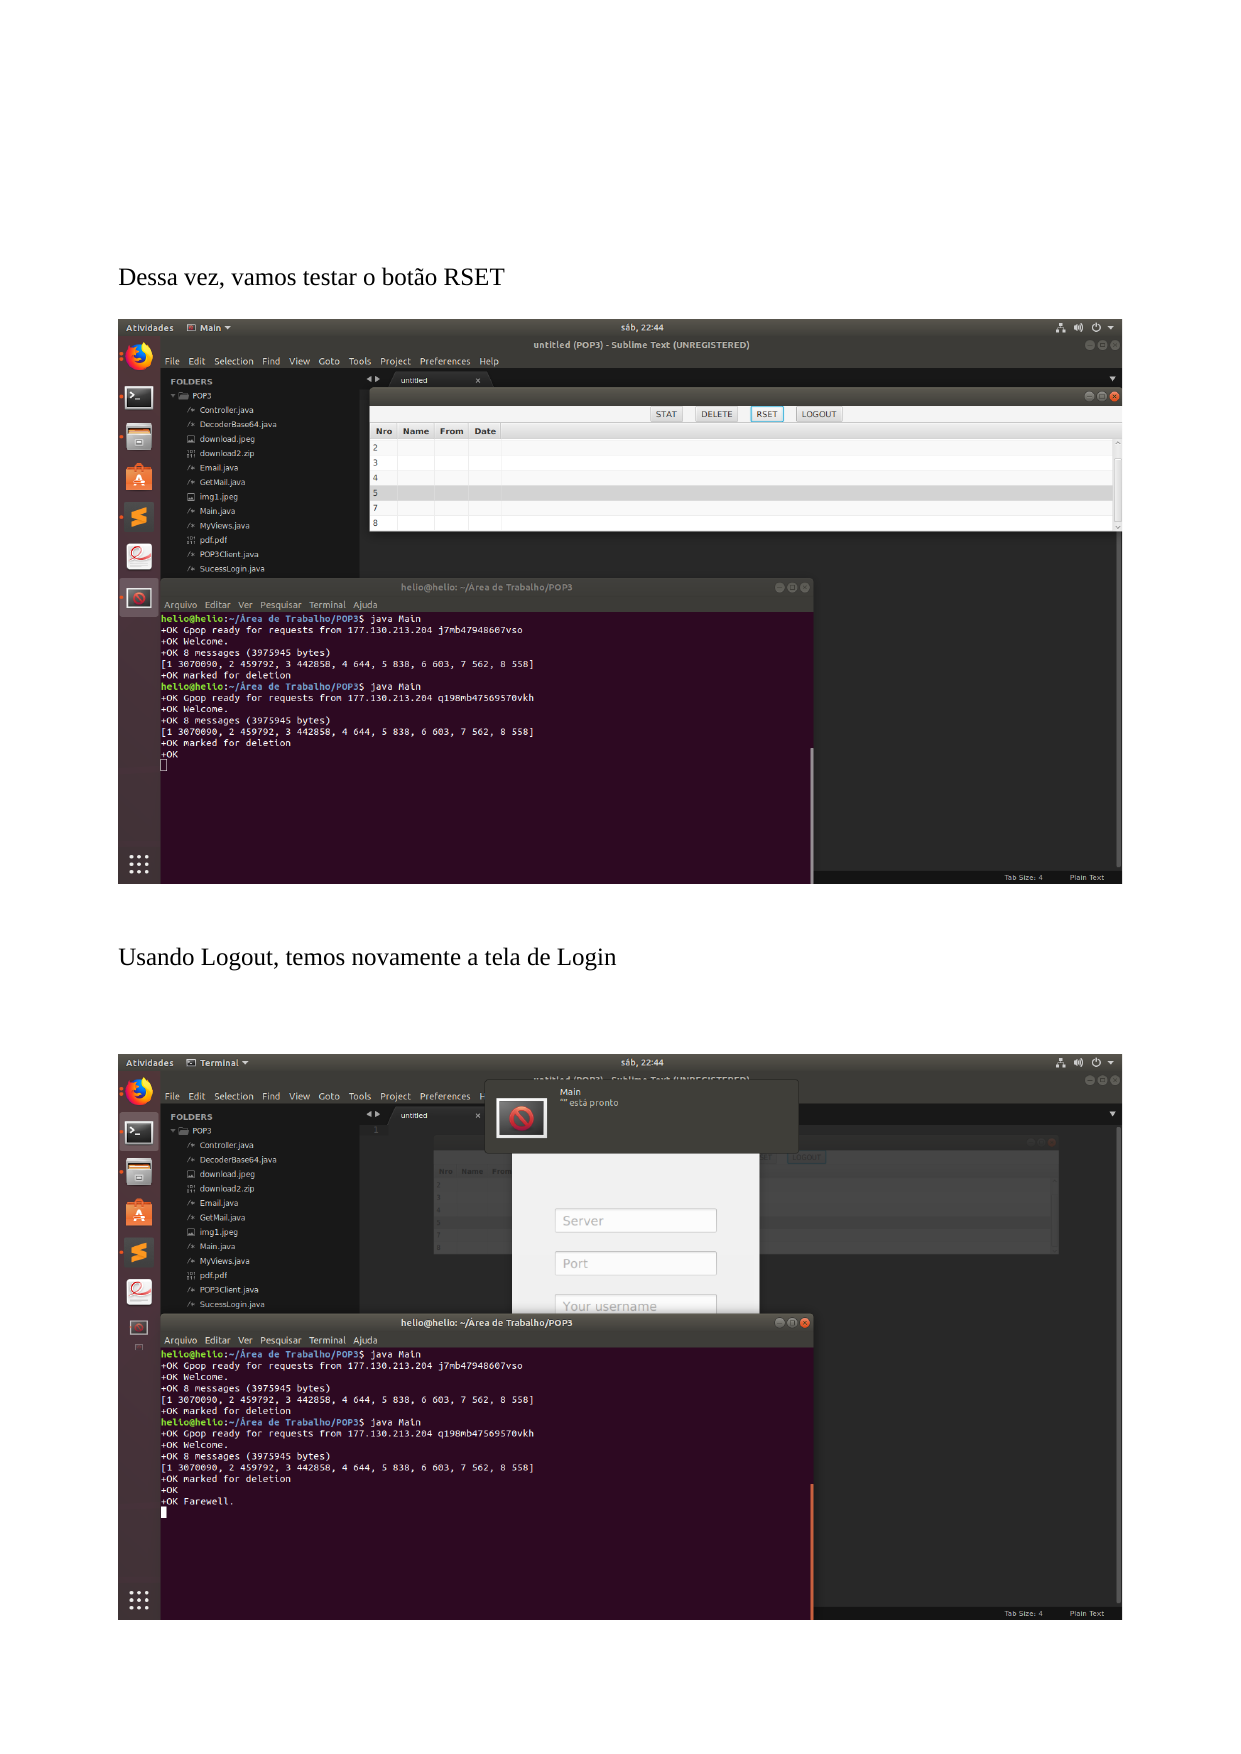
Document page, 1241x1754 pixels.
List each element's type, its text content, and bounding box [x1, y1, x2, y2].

picture [118, 1054, 1123, 1620]
picture [118, 319, 1123, 884]
text Dessa vez, vamos testar o botão RSET [118, 262, 1122, 291]
text Usando Logout, temos novamente a tela de Login [118, 942, 1122, 970]
